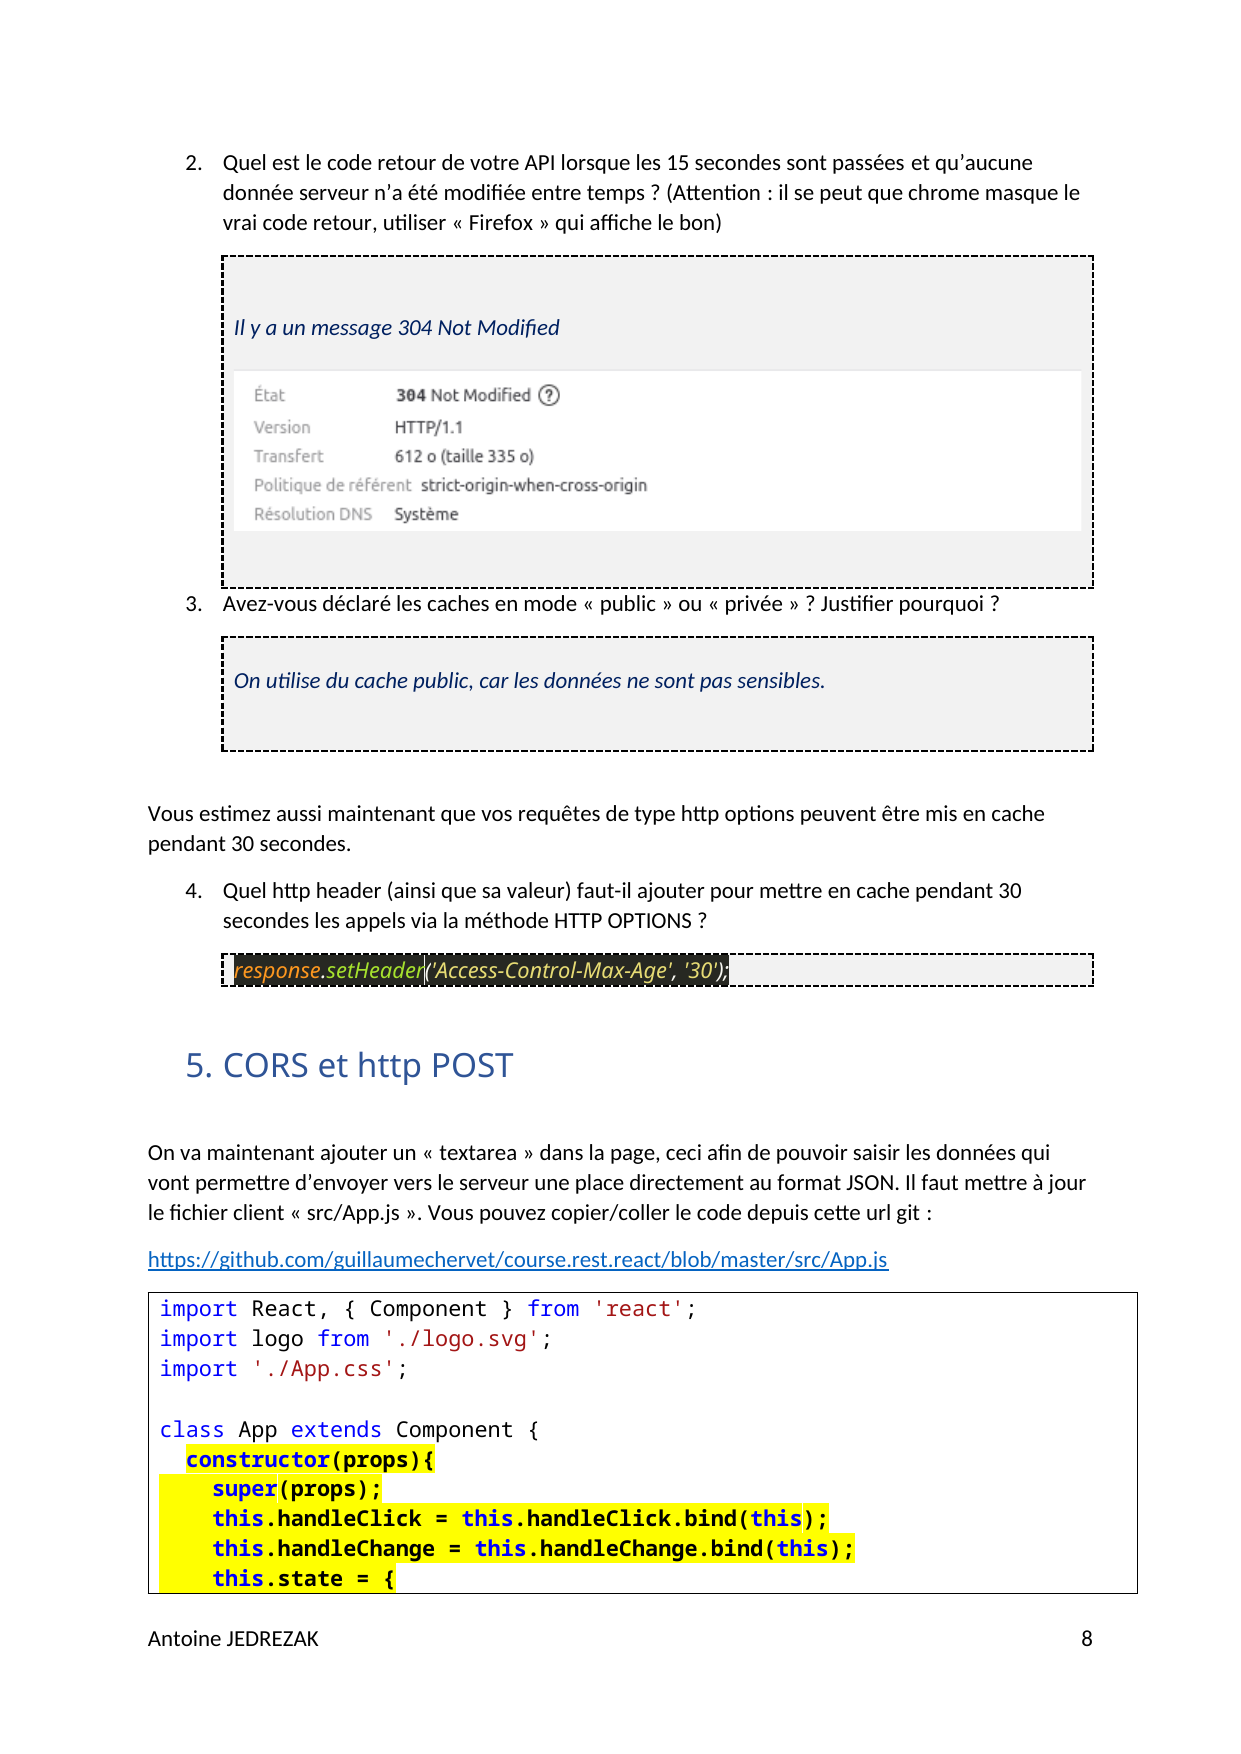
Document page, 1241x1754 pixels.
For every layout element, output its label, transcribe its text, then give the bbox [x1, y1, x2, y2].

picture [233, 369, 1082, 531]
list Quel http header (ainsi que sa valeur) faut-il ajouter pour mettre en cache pendant 30 secondes les appels via la méthode HTTP OPTIONS ? [185, 876, 1093, 934]
subtitle CORS et http POST [185, 1042, 1093, 1088]
table_header Il y a un message 304 Not Modified [223, 255, 1093, 587]
text https://github.com/guillaumechervet/course.rest.react/blob/master/src/App.js [148, 1245, 1093, 1273]
list Quel est le code retour de votre API lorsque les 15 secondes sont passées et qu’aucune donnée serveur n’a été modifiée entre temps ? (Attention : il se peut que chrome masque le vrai code retour, utiliser « Firefox » qui affiche le bon) [185, 148, 1093, 236]
table_header On utilise du cache public, car les données ne sont pas sensibles. [223, 636, 1093, 750]
text Vous estimez aussi maintenant que vos requêtes de type http options peuvent être mis en cache pendant 30 secondes. [148, 799, 1093, 857]
text On va maintenant ajouter un « textarea » dans la page, ceci afin de pouvoir saisir les données qui vont permettre d’envoyer vers le serveur une place directement au format JSON. Il faut mettre à jour le fichier client « src/App.js ». Vous pouvez copier/coller le code depuis cette url git : [148, 1138, 1093, 1226]
list Avez-vous déclaré les caches en mode « public » ou « privée » ? Justifier pourquoi ? [185, 589, 1093, 617]
table_header response.setHeader('Access-Control-Max-Age', '30'); [223, 953, 1093, 985]
